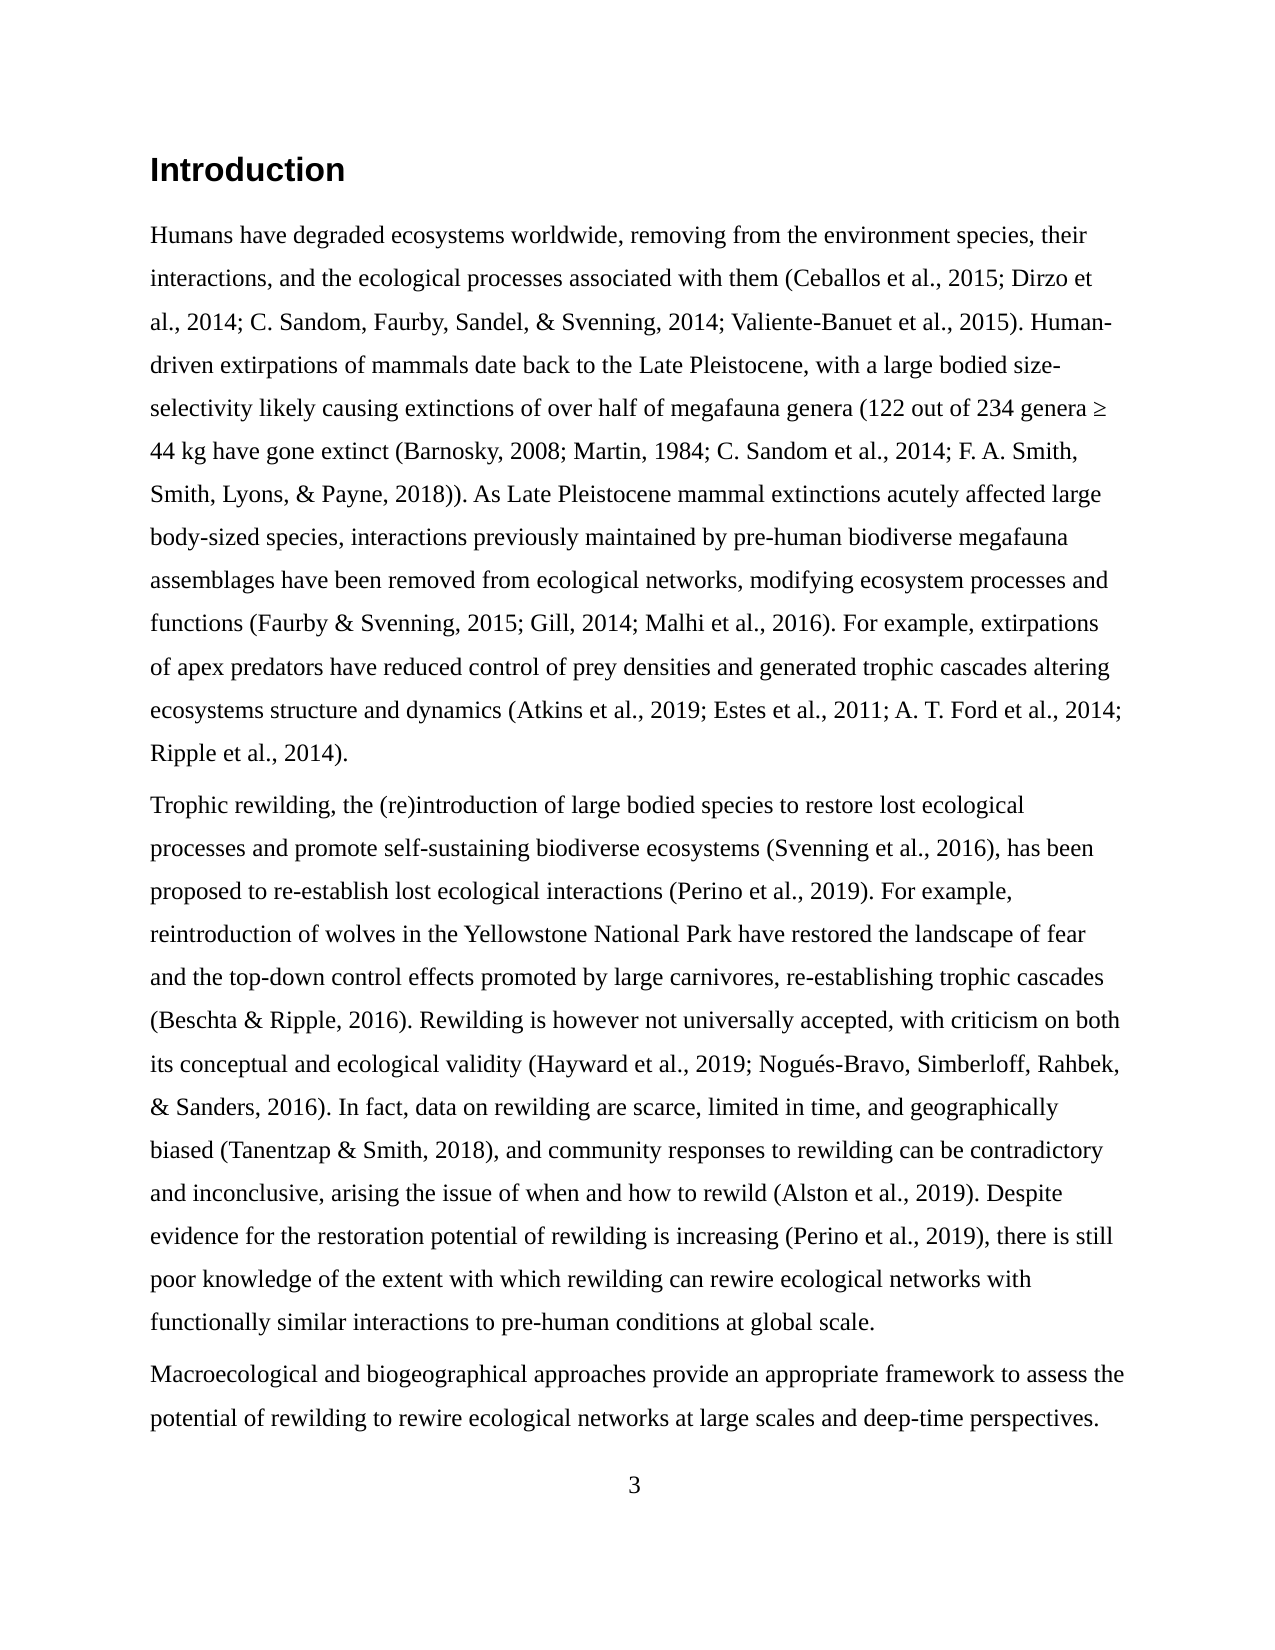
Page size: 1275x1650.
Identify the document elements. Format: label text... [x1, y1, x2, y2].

text Macroecological and biogeographical approaches provide an appropriate framework to assess the potential of rewilding to rewire ecological networks at large scales and deep-time perspectives. [150, 1359, 1125, 1431]
subtitle Introduction [150, 150, 1125, 189]
text Trophic rewilding, the (re)introduction of large bodied species to restore lost ecological processes and promote self-sustaining biodiverse ecosystems (Svenning et al., 2016), has been proposed to re-establish lost ecological interactions (Perino et al., 2019). For example, reintroduction of wolves in the Yellowstone National Park have restored the landscape of fear and the top-down control effects promoted by large carnivores, re-establishing trophic cascades (Beschta & Ripple, 2016). Rewilding is however not universally accepted, with criticism on both its conceptual and ecological validity (Hayward et al., 2019; Nogués-Bravo, Simberloff, Rahbek, & Sanders, 2016). In fact, data on rewilding are scarce, limited in time, and geographically biased (Tanentzap & Smith, 2018), and community responses to rewilding can be contradictory and inconclusive, arising the issue of when and how to rewild (Alston et al., 2019). Despite evidence for the restoration potential of rewilding is increasing (Perino et al., 2019), there is still poor knowledge of the extent with which rewilding can rewire ecological networks with functionally similar interactions to pre-human conditions at global scale. [150, 790, 1125, 1336]
text Humans have degraded ecosystems worldwide, removing from the environment species, their interactions, and the ecological processes associated with them (Ceballos et al., 2015; Dirzo et al., 2014; C. Sandom, Faurby, Sandel, & Svenning, 2014; Valiente-Banuet et al., 2015). Human-driven extirpations of mammals date back to the Late Pleistocene, with a large bodied size-selectivity likely causing extinctions of over half of megafauna genera (122 out of 234 genera ≥ 44 kg have gone extinct (Barnosky, 2008; Martin, 1984; C. Sandom et al., 2014; F. A. Smith, Smith, Lyons, & Payne, 2018)). As Late Pleistocene mammal extinctions acutely affected large body-sized species, interactions previously maintained by pre-human biodiverse megafauna assemblages have been removed from ecological networks, modifying ecosystem processes and functions (Faurby & Svenning, 2015; Gill, 2014; Malhi et al., 2016). For example, extirpations of apex predators have reduced control of prey densities and generated trophic cascades altering ecosystems structure and dynamics (Atkins et al., 2019; Estes et al., 2011; A. T. Ford et al., 2014; Ripple et al., 2014). [150, 220, 1125, 767]
